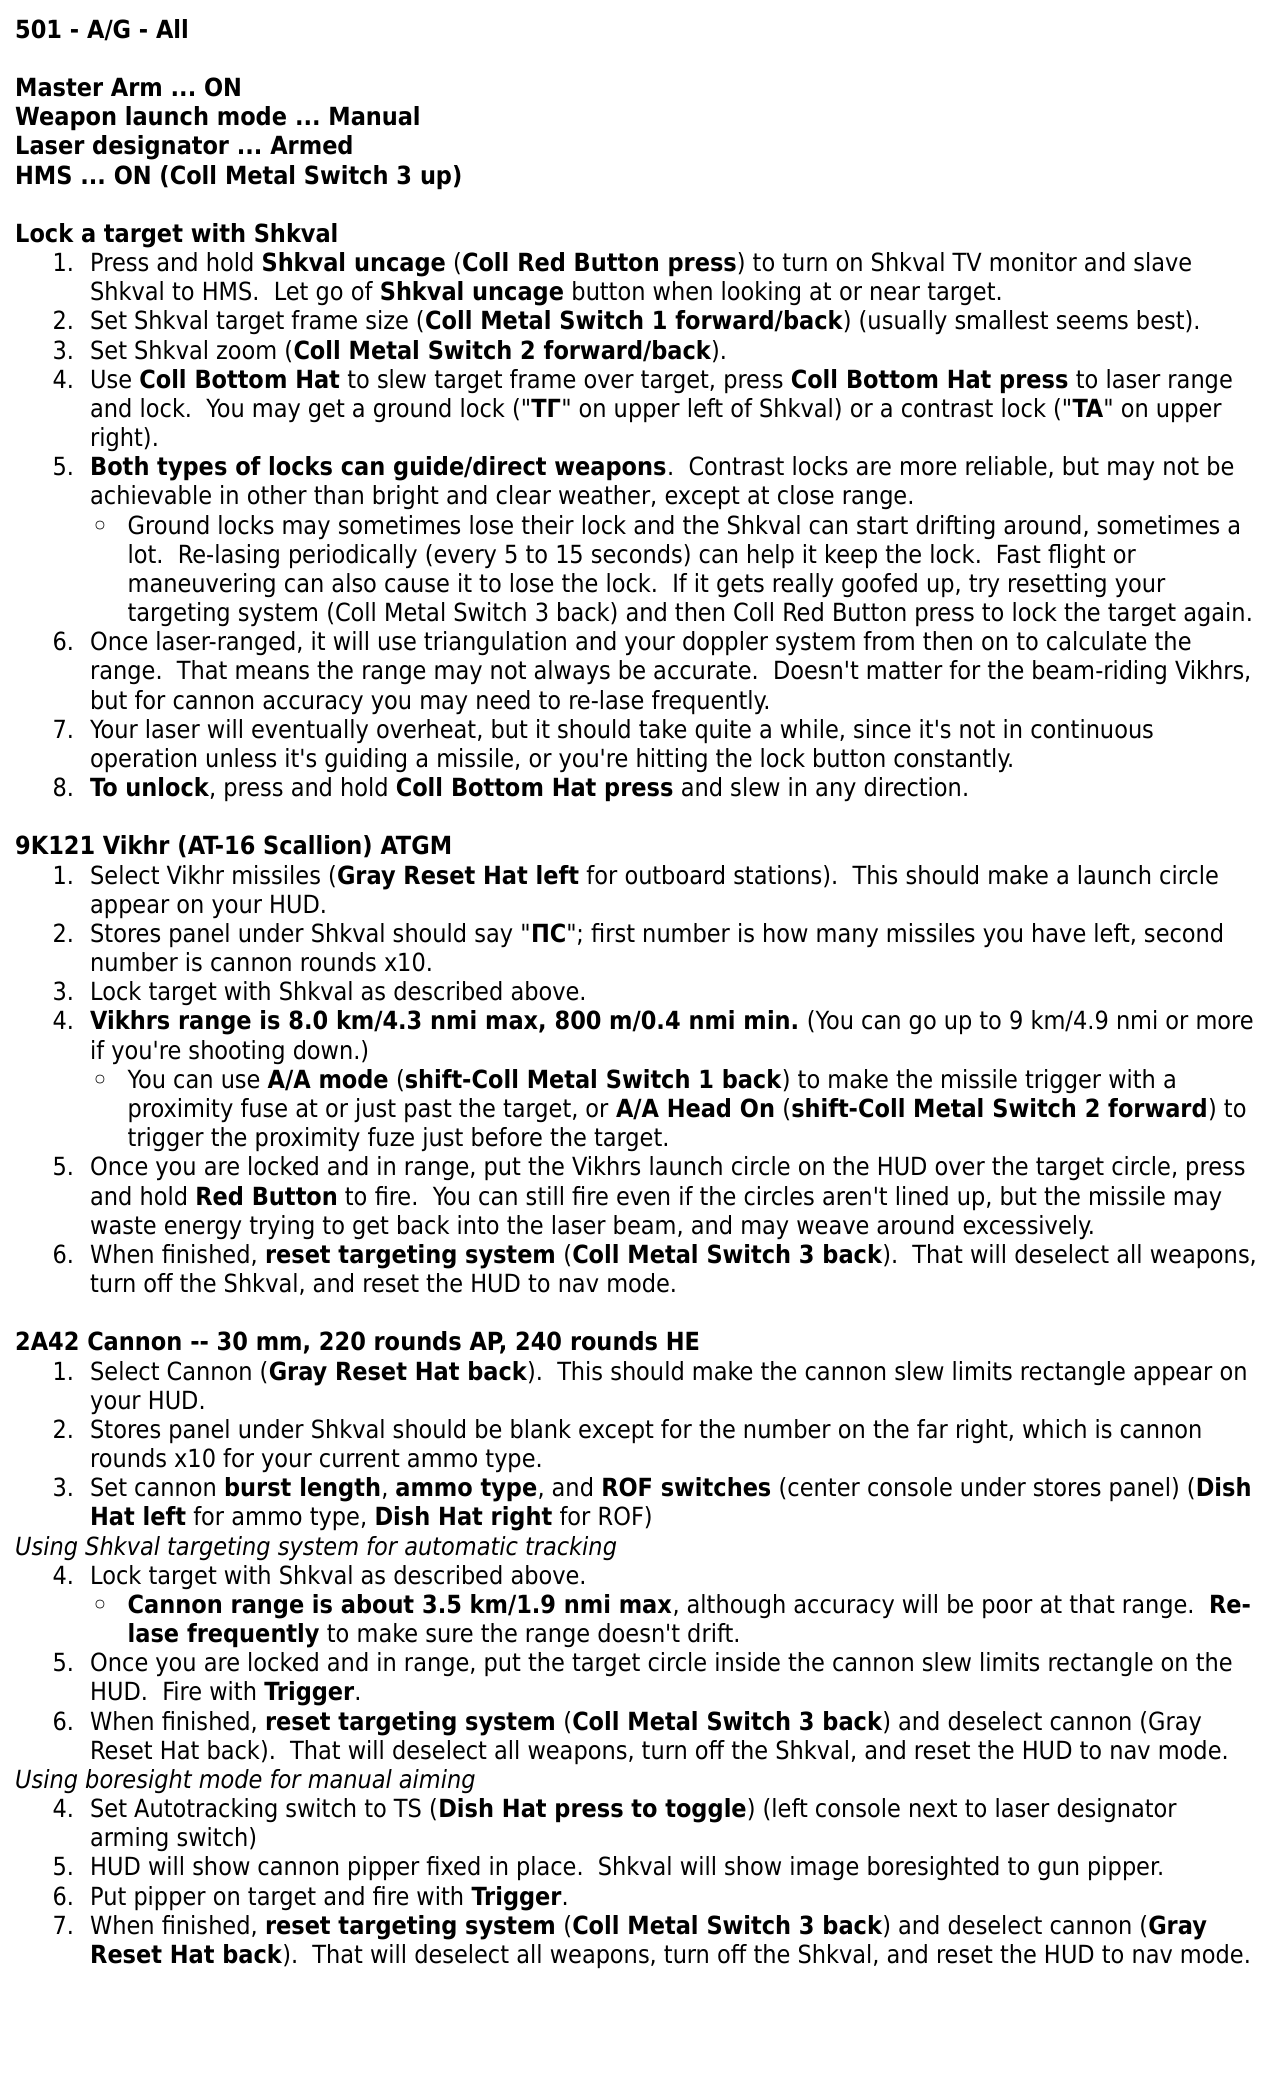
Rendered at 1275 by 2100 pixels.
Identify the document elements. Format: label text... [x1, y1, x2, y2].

list Press and hold Shkval uncage (Coll Red Button press) to turn on Shkval TV monitor and slave Shkval to HMS. Let go of Shkval uncage button when looking at or near target. [52, 248, 1260, 307]
list To unlock, press and hold Coll Bottom Hat press and slew in any direction. [52, 773, 1260, 802]
list Once you are locked and in range, put the Vikhrs launch circle on the HUD over the target circle, press and hold Red Button to fire. You can still fire even if the circles aren't lined up, but the missile may waste energy trying to get back into the laser beam, and may weave around excessively. [52, 1152, 1260, 1240]
list Once you are locked and in range, put the target circle inside the cannon slew limits rectangle on the HUD. Fire with Trigger. [52, 1648, 1260, 1707]
list When finished, reset targeting system (Coll Metal Switch 3 back) and deselect cannon (Gray Reset Hat back). That will deselect all weapons, turn off the Shkval, and reset the HUD to nav mode. [52, 1707, 1260, 1765]
list Ground locks may sometimes lose their lock and the Shkval can start drifting around, sometimes a lot. Re-lasing periodically (every 5 to 15 seconds) can help it keep the lock. Fast flight or maneuvering can also cause it to lose the lock. If it gets really goofed up, try resetting your targeting system (Coll Metal Switch 3 back) and then Coll Red Button press to lock the target again. [90, 511, 1260, 627]
text Laser designator ... Armed [15, 132, 1260, 161]
text 2A42 Cannon -- 30 mm, 220 rounds AP, 240 rounds HE [15, 1327, 1260, 1357]
list Stores panel under Shkval should say "ПC"; first number is how many missiles you have left, second number is cannon rounds x10. [52, 919, 1260, 977]
list HUD will show cannon pipper fixed in place. Shkval will show image boresighted to gun pipper. [52, 1852, 1260, 1882]
text 9K121 Vikhr (AT-16 Scallion) ATGM [15, 832, 1260, 861]
list Set Shkval target frame size (Coll Metal Switch 1 forward/back) (usually smallest seems best). [52, 307, 1260, 336]
text Using Shkval targeting system for automatic tracking [15, 1532, 1260, 1561]
list When finished, reset targeting system (Coll Metal Switch 3 back) and deselect cannon (Gray Reset Hat back). That will deselect all weapons, turn off the Shkval, and reset the HUD to nav mode. [52, 1911, 1260, 1969]
text Master Arm ... ON [15, 73, 1260, 102]
text Lock a target with Shkval [15, 219, 1260, 248]
list Lock target with Shkval as described above. [52, 1561, 1260, 1590]
text HMS ... ON (Coll Metal Switch 3 up) [15, 161, 1260, 190]
list Select Cannon (Gray Reset Hat back). This should make the cannon slew limits rectangle appear on your HUD. [52, 1357, 1260, 1415]
text Using boresight mode for manual aiming [15, 1765, 1260, 1794]
list You can use A/A mode (shift-Coll Metal Switch 1 back) to make the missile trigger with a proximity fuse at or just past the target, or A/A Head On (shift-Coll Metal Switch 2 forward) to trigger the proximity fuze just before the target. [90, 1065, 1260, 1152]
list Set cannon burst length, ammo type, and ROF switches (center console under stores panel) (Dish Hat left for ammo type, Dish Hat right for ROF) [52, 1473, 1260, 1532]
list Both types of locks can guide/direct weapons. Contrast locks are more reliable, but may not be achievable in other than bright and clear weather, except at close range. [52, 452, 1260, 511]
list Cannon range is about 3.5 km/1.9 nmi max, although accuracy will be poor at that range. Re-lase frequently to make sure the range doesn't drift. [90, 1590, 1260, 1648]
text 501 - A/G - All [15, 15, 1260, 44]
list Once laser-ranged, it will use triangulation and your doppler system from then on to calculate the range. That means the range may not always be accurate. Doesn't matter for the beam-riding Vikhrs, but for cannon accuracy you may need to re-lase frequently. [52, 627, 1260, 715]
list Select Vikhr missiles (Gray Reset Hat left for outboard stations). This should make a launch circle appear on your HUD. [52, 861, 1260, 919]
list Set Shkval zoom (Coll Metal Switch 2 forward/back). [52, 336, 1260, 365]
list Use Coll Bottom Hat to slew target frame over target, press Coll Bottom Hat press to laser range and lock. You may get a ground lock ("ТГ" on upper left of Shkval) or a contrast lock ("TA" on upper right). [52, 365, 1260, 452]
list Lock target with Shkval as described above. [52, 977, 1260, 1007]
list Put pipper on target and fire with Trigger. [52, 1882, 1260, 1911]
list Set Autotracking switch to TS (Dish Hat press to toggle) (left console next to laser designator arming switch) [52, 1794, 1260, 1852]
list Your laser will eventually overheat, but it should take quite a while, since it's not in continuous operation unless it's guiding a missile, or you're hitting the lock button constantly. [52, 715, 1260, 773]
text Weapon launch mode ... Manual [15, 102, 1260, 132]
list Stores panel under Shkval should be blank except for the number on the far right, which is cannon rounds x10 for your current ammo type. [52, 1415, 1260, 1473]
list When finished, reset targeting system (Coll Metal Switch 3 back). That will deselect all weapons, turn off the Shkval, and reset the HUD to nav mode. [52, 1240, 1260, 1298]
list Vikhrs range is 8.0 km/4.3 nmi max, 800 m/0.4 nmi min. (You can go up to 9 km/4.9 nmi or more if you're shooting down.) [52, 1007, 1260, 1065]
